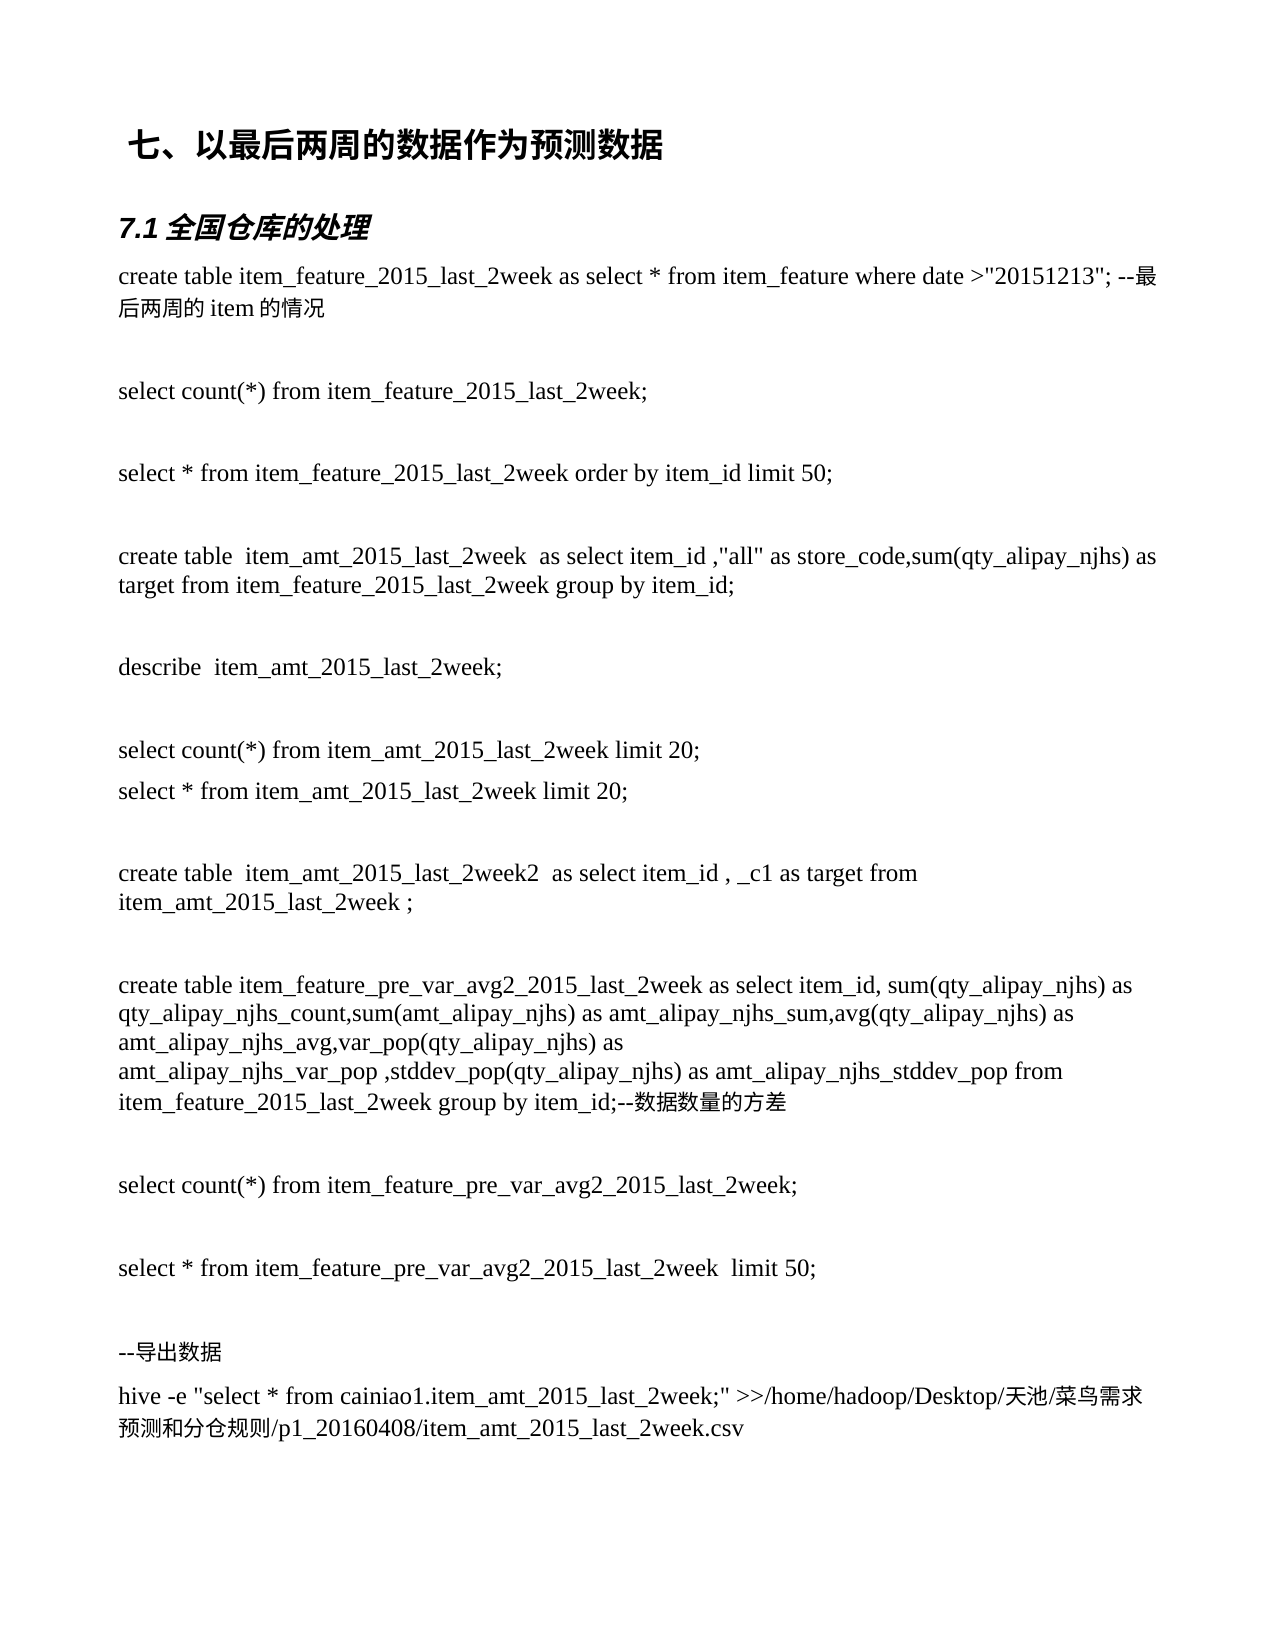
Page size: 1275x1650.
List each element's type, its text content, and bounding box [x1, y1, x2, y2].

text --导出数据 [118, 1335, 1157, 1367]
text describe item_amt_2015_last_2week; [118, 652, 1157, 681]
text create table item_feature_pre_var_avg2_2015_last_2week as select item_id, sum(qty_alipay_njhs) as qty_alipay_njhs_count,sum(amt_alipay_njhs) as amt_alipay_njhs_sum,avg(qty_alipay_njhs) as amt_alipay_njhs_avg,var_pop(qty_alipay_njhs) as amt_alipay_njhs_var_pop ,stddev_pop(qty_alipay_njhs) as amt_alipay_njhs_stddev_pop from item_feature_2015_last_2week group by item_id;--数据数量的方差 [118, 970, 1157, 1116]
text hive -e "select * from cainiao1.item_amt_2015_last_2week;" >>/home/hadoop/Desktop/天池/菜鸟需求预测和分仓规则/p1_20160408/item_amt_2015_last_2week.csv [118, 1379, 1157, 1443]
text create table item_amt_2015_last_2week2 as select item_id , _c1 as target from item_amt_2015_last_2week ; [118, 858, 1157, 916]
text select count(*) from item_amt_2015_last_2week limit 20; [118, 735, 1157, 763]
text create table item_feature_2015_last_2week as select * from item_feature where date >"20151213"; --最后两周的item的情况 [118, 259, 1157, 322]
text create table item_amt_2015_last_2week as select item_id ,"all" as store_code,sum(qty_alipay_njhs) as target from item_feature_2015_last_2week group by item_id; [118, 541, 1157, 598]
text select count(*) from item_feature_pre_var_avg2_2015_last_2week; [118, 1170, 1157, 1199]
subtitle 7.1全国仓库的处理 [118, 204, 1157, 246]
subtitle 七、以最后两周的数据作为预测数据 [118, 118, 1157, 167]
text select * from item_feature_2015_last_2week order by item_id limit 50; [118, 458, 1157, 487]
text select * from item_amt_2015_last_2week limit 20; [118, 776, 1157, 805]
text select * from item_feature_pre_var_avg2_2015_last_2week limit 50; [118, 1253, 1157, 1281]
text select count(*) from item_feature_2015_last_2week; [118, 376, 1157, 405]
